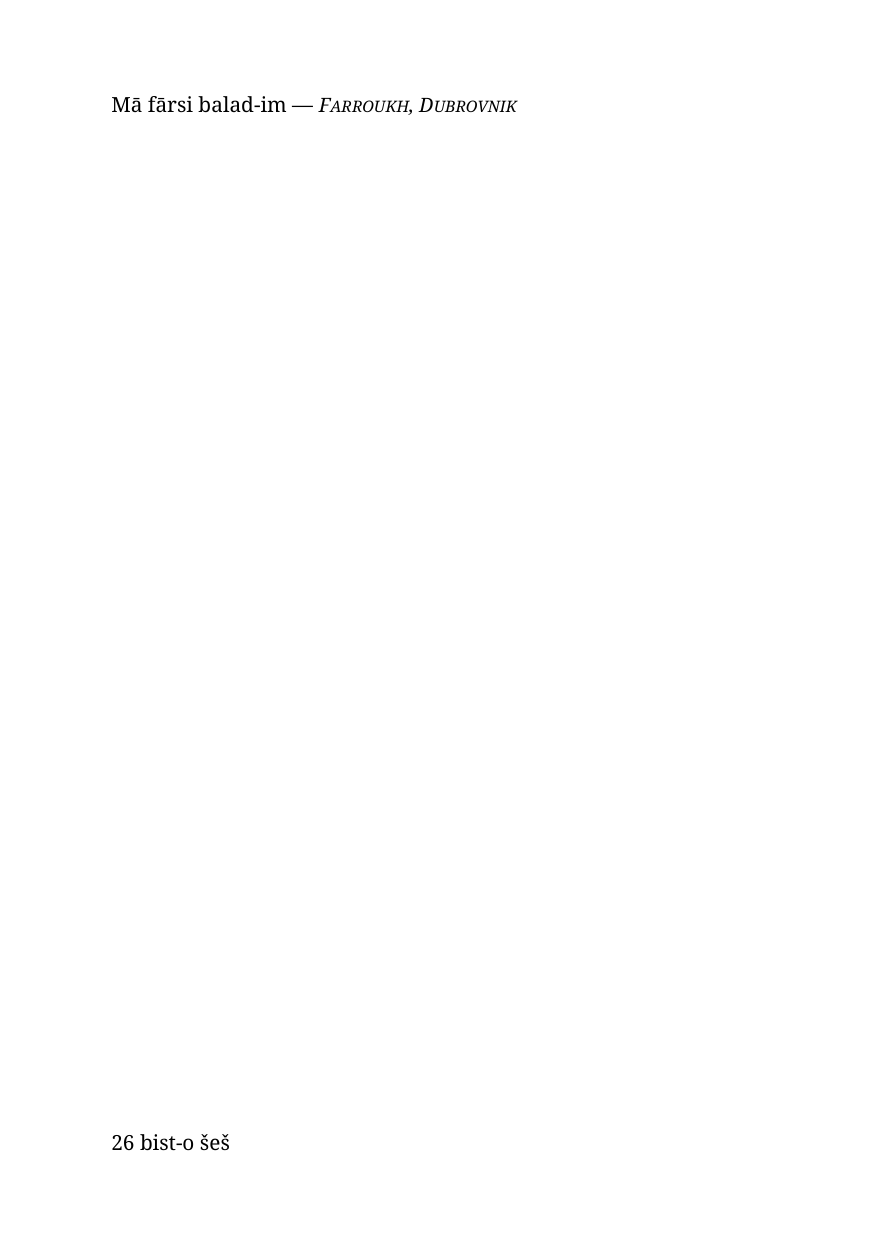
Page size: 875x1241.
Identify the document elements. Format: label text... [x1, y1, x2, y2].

text 26 bist-o šeš [111, 1128, 763, 1157]
